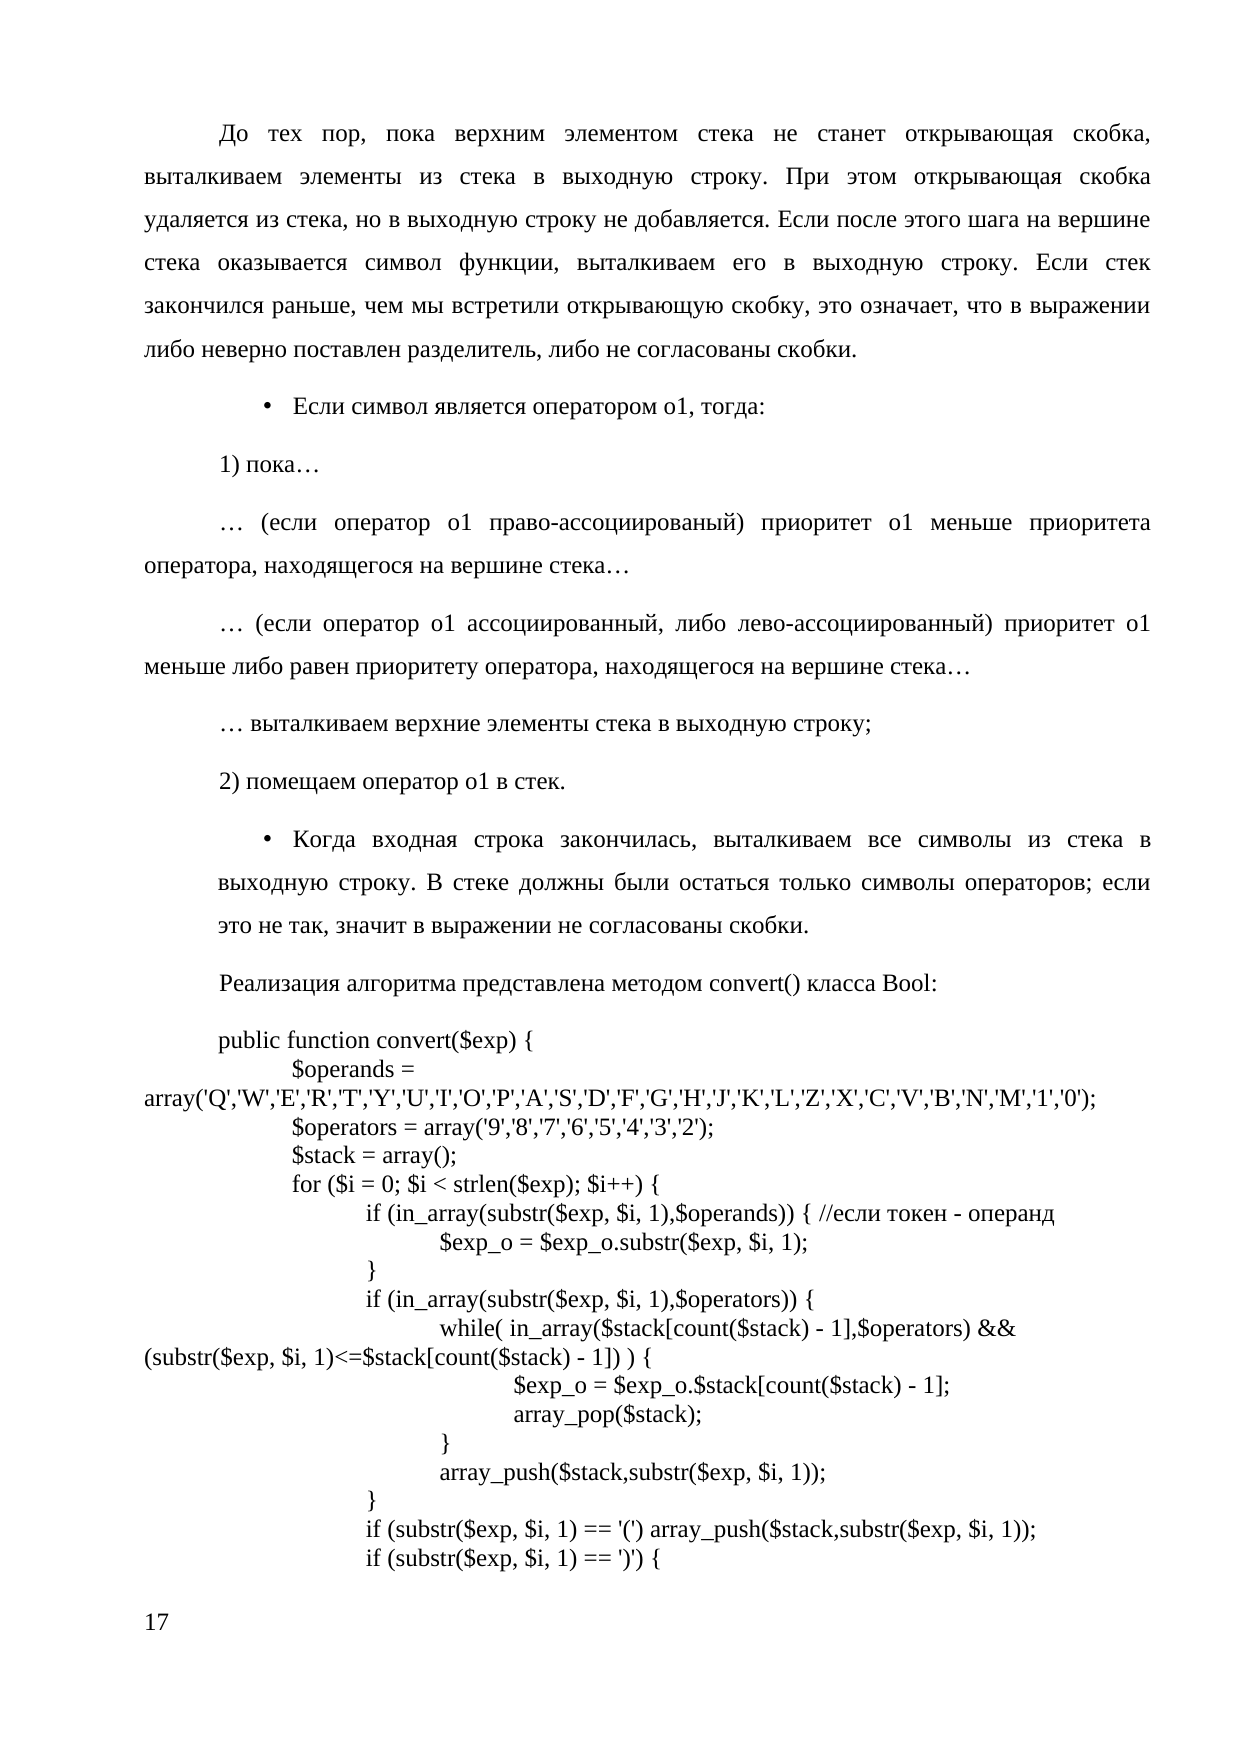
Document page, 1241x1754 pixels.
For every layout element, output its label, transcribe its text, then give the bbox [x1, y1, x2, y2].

text for ($i = 0; $i < strlen($exp); $i++) { [144, 1169, 1152, 1198]
text if (substr($exp, $i, 1) == '(') array_push($stack,substr($exp, $i, 1)); [144, 1514, 1152, 1543]
text array_push($stack,substr($exp, $i, 1)); [144, 1457, 1152, 1486]
text if (in_array(substr($exp, $i, 1),$operands)) { //если токен - операнд [144, 1198, 1152, 1227]
text $exp_o = $exp_o.substr($exp, $i, 1); [144, 1227, 1152, 1256]
text $operands = array('Q','W','E','R','T','Y','U','I','O','P','A','S','D','F','G','H','J','K','L','Z','X','C','V','B','N','M','1','0'); [144, 1054, 1152, 1112]
text … (если оператор o1 право-ассоциированый) приоритет o1 меньше приоритета оператора, находящегося на вершине стека… [144, 507, 1152, 579]
text } [144, 1256, 1152, 1284]
text До тех пор, пока верхним элементом стека не станет открывающая скобка, выталкиваем элементы из стека в выходную строку. При этом открывающая скобка удаляется из стека, но в выходную строку не добавляется. Если после этого шага на вершине стека оказывается символ функции, выталкиваем его в выходную строку. Если стек закончился раньше, чем мы встретили открывающую скобку, это означает, что в выражении либо неверно поставлен разделитель, либо не согласованы скобки. [144, 118, 1152, 362]
text } [144, 1428, 1152, 1457]
text if (in_array(substr($exp, $i, 1),$operators)) { [144, 1284, 1152, 1313]
text Реализация алгоритма представлена методом convert() класса Bool: [144, 968, 1152, 997]
text array_pop($stack); [144, 1399, 1152, 1428]
text while( in_array($stack[count($stack) - 1],$operators) && (substr($exp, $i, 1)<=$stack[count($stack) - 1]) ) { [144, 1313, 1152, 1371]
text 1) пока… [144, 449, 1152, 478]
text 2) помещаем оператор o1 в стек. [144, 766, 1152, 795]
text if (substr($exp, $i, 1) == ')') { [144, 1543, 1152, 1572]
text $operators = array('9','8','7','6','5','4','3','2'); [144, 1112, 1152, 1141]
text public function convert($exp) { [144, 1026, 1152, 1054]
text $stack = array(); [144, 1141, 1152, 1169]
text … выталкиваем верхние элементы стека в выходную строку; [144, 708, 1152, 737]
list Если символ является оператором о1, тогда: [188, 391, 1152, 420]
text $exp_o = $exp_o.$stack[count($stack) - 1]; [144, 1371, 1152, 1399]
text … (если оператор o1 ассоциированный, либо лево-ассоциированный) приоритет o1 меньше либо равен приоритету оператора, находящегося на вершине стека… [144, 608, 1152, 679]
list Когда входная строка закончилась, выталкиваем все символы из стека в выходную строку. В стеке должны были остаться только символы операторов; если это не так, значит в выражении не согласованы скобки. [188, 824, 1152, 939]
text } [144, 1486, 1152, 1514]
